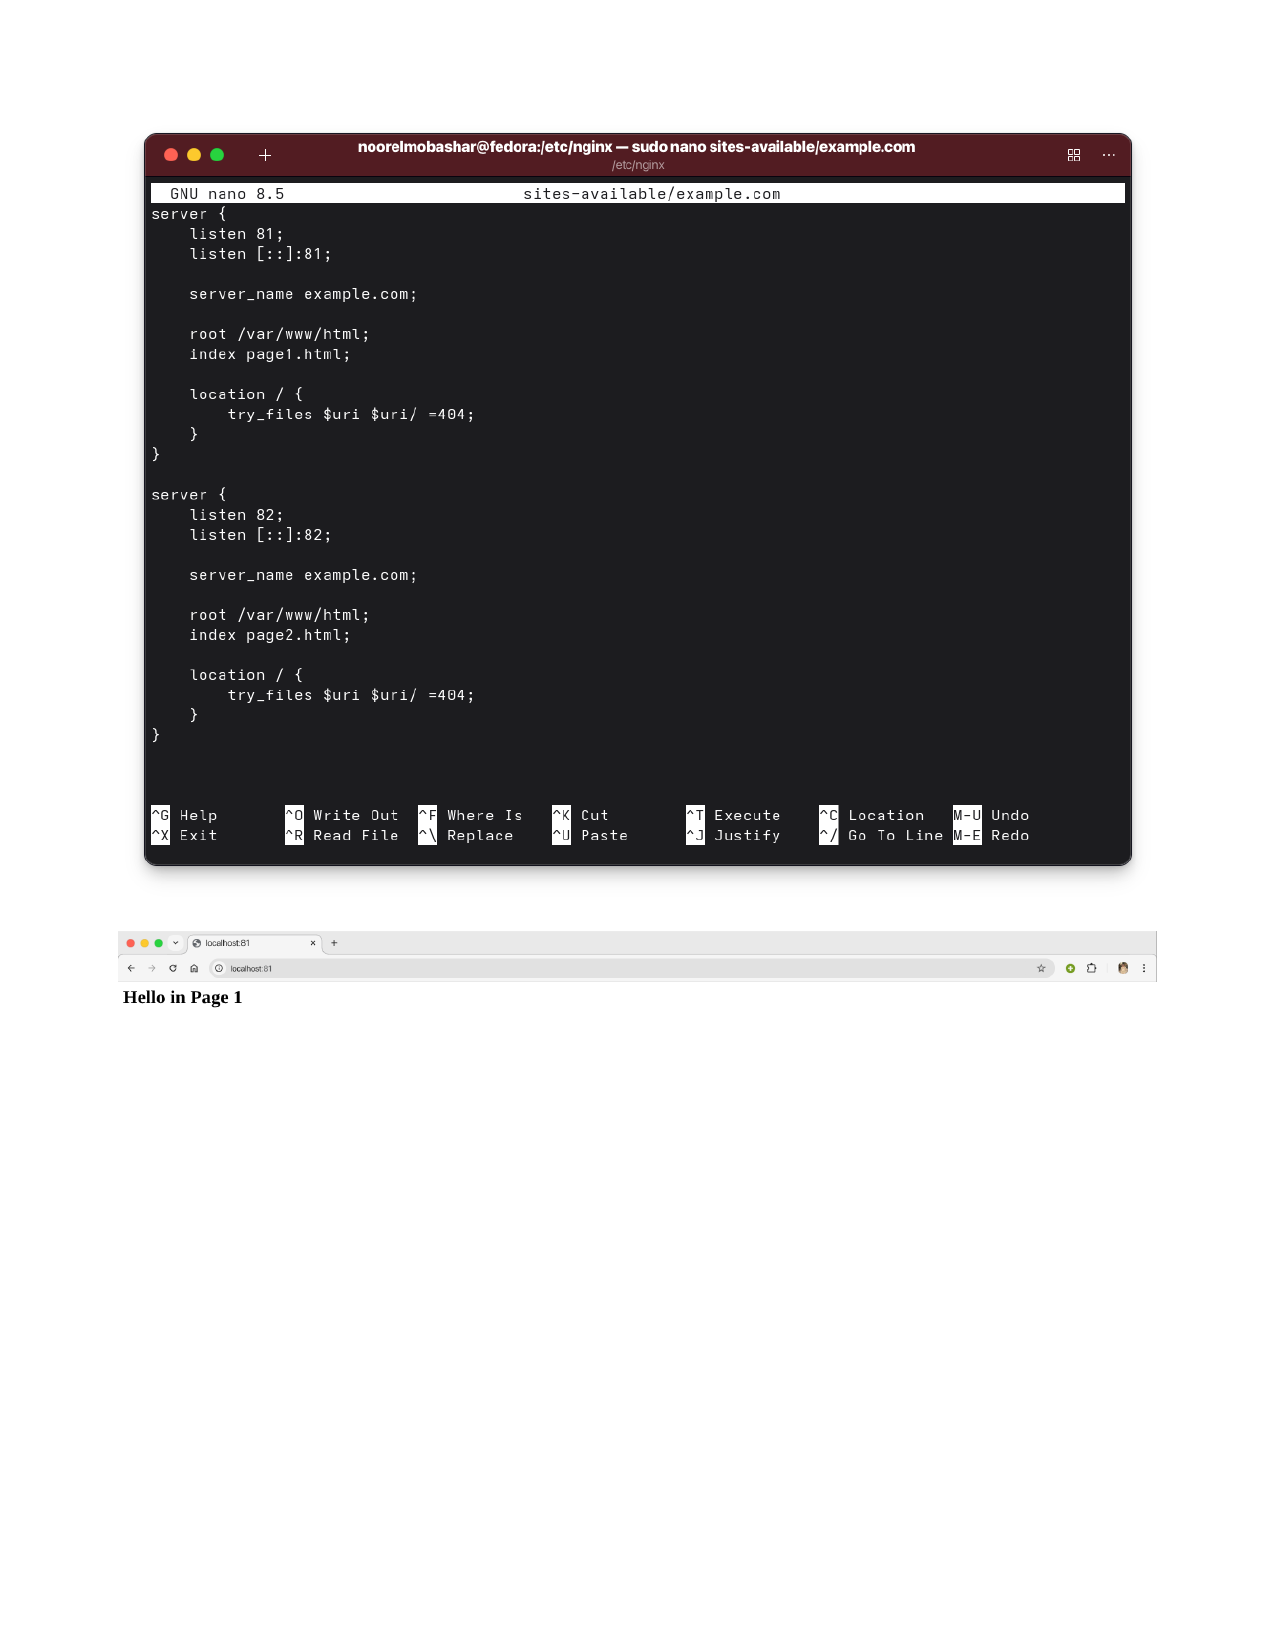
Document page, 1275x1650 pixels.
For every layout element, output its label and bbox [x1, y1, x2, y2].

picture [118, 118, 1157, 903]
picture [118, 931, 1157, 1501]
